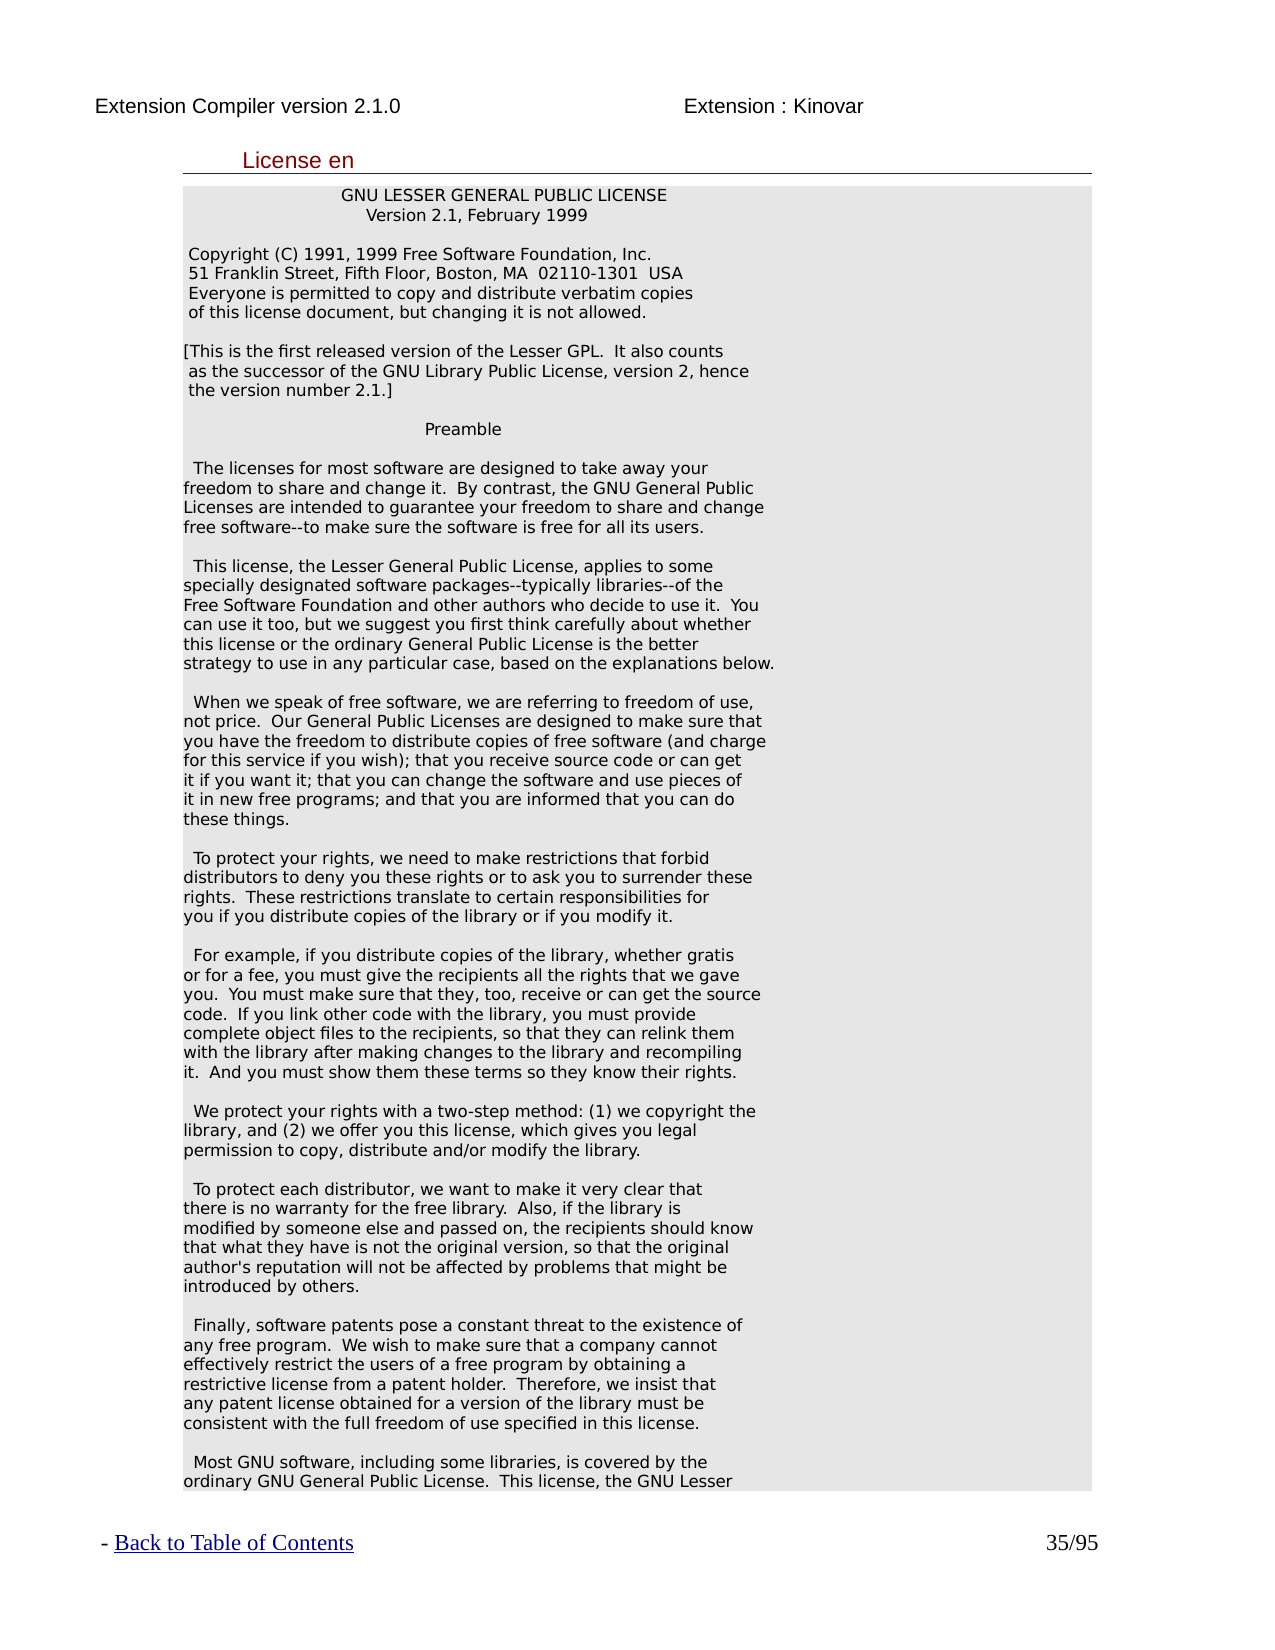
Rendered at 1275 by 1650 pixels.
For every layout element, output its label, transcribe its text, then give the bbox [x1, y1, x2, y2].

text it if you want it; that you can change the software and use pieces of [183, 771, 1092, 790]
text Copyright (C) 1991, 1999 Free Software Foundation, Inc. [183, 245, 1092, 264]
text restrictive license from a patent holder. Therefore, we insist that [183, 1374, 1092, 1394]
text you. You must make sure that they, too, receive or can get the source [183, 985, 1092, 1004]
text free software--to make sure the software is free for all its users. [183, 517, 1092, 537]
text rights. These restrictions translate to certain responsibilities for [183, 888, 1092, 907]
text complete object files to the recipients, so that they can relink them [183, 1024, 1092, 1043]
text Licenses are intended to guarantee your freedom to share and change [183, 498, 1092, 517]
text library, and (2) we offer you this license, which gives you legal [183, 1121, 1092, 1141]
text for this service if you wish); that you receive source code or can get [183, 751, 1092, 771]
text Free Software Foundation and other authors who decide to use it. You [183, 595, 1092, 615]
text any free program. We wish to make sure that a company cannot [183, 1336, 1092, 1355]
text permission to copy, distribute and/or modify the library. [183, 1141, 1092, 1160]
text 51 Franklin Street, Fifth Floor, Boston, MA 02110-1301 USA [183, 264, 1092, 284]
text [This is the first released version of the Lesser GPL. It also counts [183, 342, 1092, 362]
text distributors to deny you these rights or to ask you to surrender these [183, 868, 1092, 888]
text When we speak of free software, we are referring to freedom of use, [183, 693, 1092, 712]
text ordinary GNU General Public License. This license, the GNU Lesser [183, 1472, 1092, 1491]
text We protect your rights with a two-step method: (1) we copyright the [183, 1102, 1092, 1121]
text consistent with the full freedom of use specified in this license. [183, 1413, 1092, 1433]
text any patent license obtained for a version of the library must be [183, 1394, 1092, 1413]
text modified by someone else and passed on, the recipients should know [183, 1219, 1092, 1238]
text the version number 2.1.] [183, 381, 1092, 401]
text effectively restrict the users of a free program by obtaining a [183, 1355, 1092, 1374]
text author's reputation will not be affected by problems that might be [183, 1258, 1092, 1277]
text you have the freedom to distribute copies of free software (and charge [183, 732, 1092, 751]
text of this license document, but changing it is not allowed. [183, 303, 1092, 323]
text strategy to use in any particular case, based on the explanations below. [183, 654, 1092, 673]
text not price. Our General Public Licenses are designed to make sure that [183, 712, 1092, 732]
text this license or the ordinary General Public License is the better [183, 634, 1092, 654]
text it in new free programs; and that you are informed that you can do [183, 790, 1092, 810]
text as the successor of the GNU Library Public License, version 2, hence [183, 362, 1092, 381]
text it. And you must show them these terms so they know their rights. [183, 1063, 1092, 1082]
text code. If you link other code with the library, you must provide [183, 1004, 1092, 1024]
text Preamble [183, 420, 1092, 439]
text freedom to share and change it. By contrast, the GNU General Public [183, 478, 1092, 498]
text The licenses for most software are designed to take away your [183, 459, 1092, 478]
text Everyone is permitted to copy and distribute verbatim copies [183, 284, 1092, 303]
text To protect your rights, we need to make restrictions that forbid [183, 849, 1092, 868]
text or for a fee, you must give the recipients all the rights that we gave [183, 966, 1092, 985]
text Version 2.1, February 1999 [183, 206, 1092, 225]
text that what they have is not the original version, so that the original [183, 1238, 1092, 1258]
text with the library after making changes to the library and recompiling [183, 1043, 1092, 1063]
text can use it too, but we suggest you first think carefully about whether [183, 615, 1092, 634]
text you if you distribute copies of the library or if you modify it. [183, 907, 1092, 927]
text there is no warranty for the free library. Also, if the library is [183, 1199, 1092, 1219]
text introduced by others. [183, 1277, 1092, 1297]
text This license, the Lesser General Public License, applies to some [183, 556, 1092, 576]
text For example, if you distribute copies of the library, whether gratis [183, 946, 1092, 966]
text GNU LESSER GENERAL PUBLIC LICENSE [183, 186, 1092, 206]
text To protect each distributor, we want to make it very clear that [183, 1180, 1092, 1199]
text License en [183, 147, 1092, 173]
text these things. [183, 810, 1092, 829]
text Finally, software patents pose a constant threat to the existence of [183, 1316, 1092, 1336]
text specially designated software packages--typically libraries--of the [183, 576, 1092, 595]
text Most GNU software, including some libraries, is covered by the [183, 1452, 1092, 1472]
